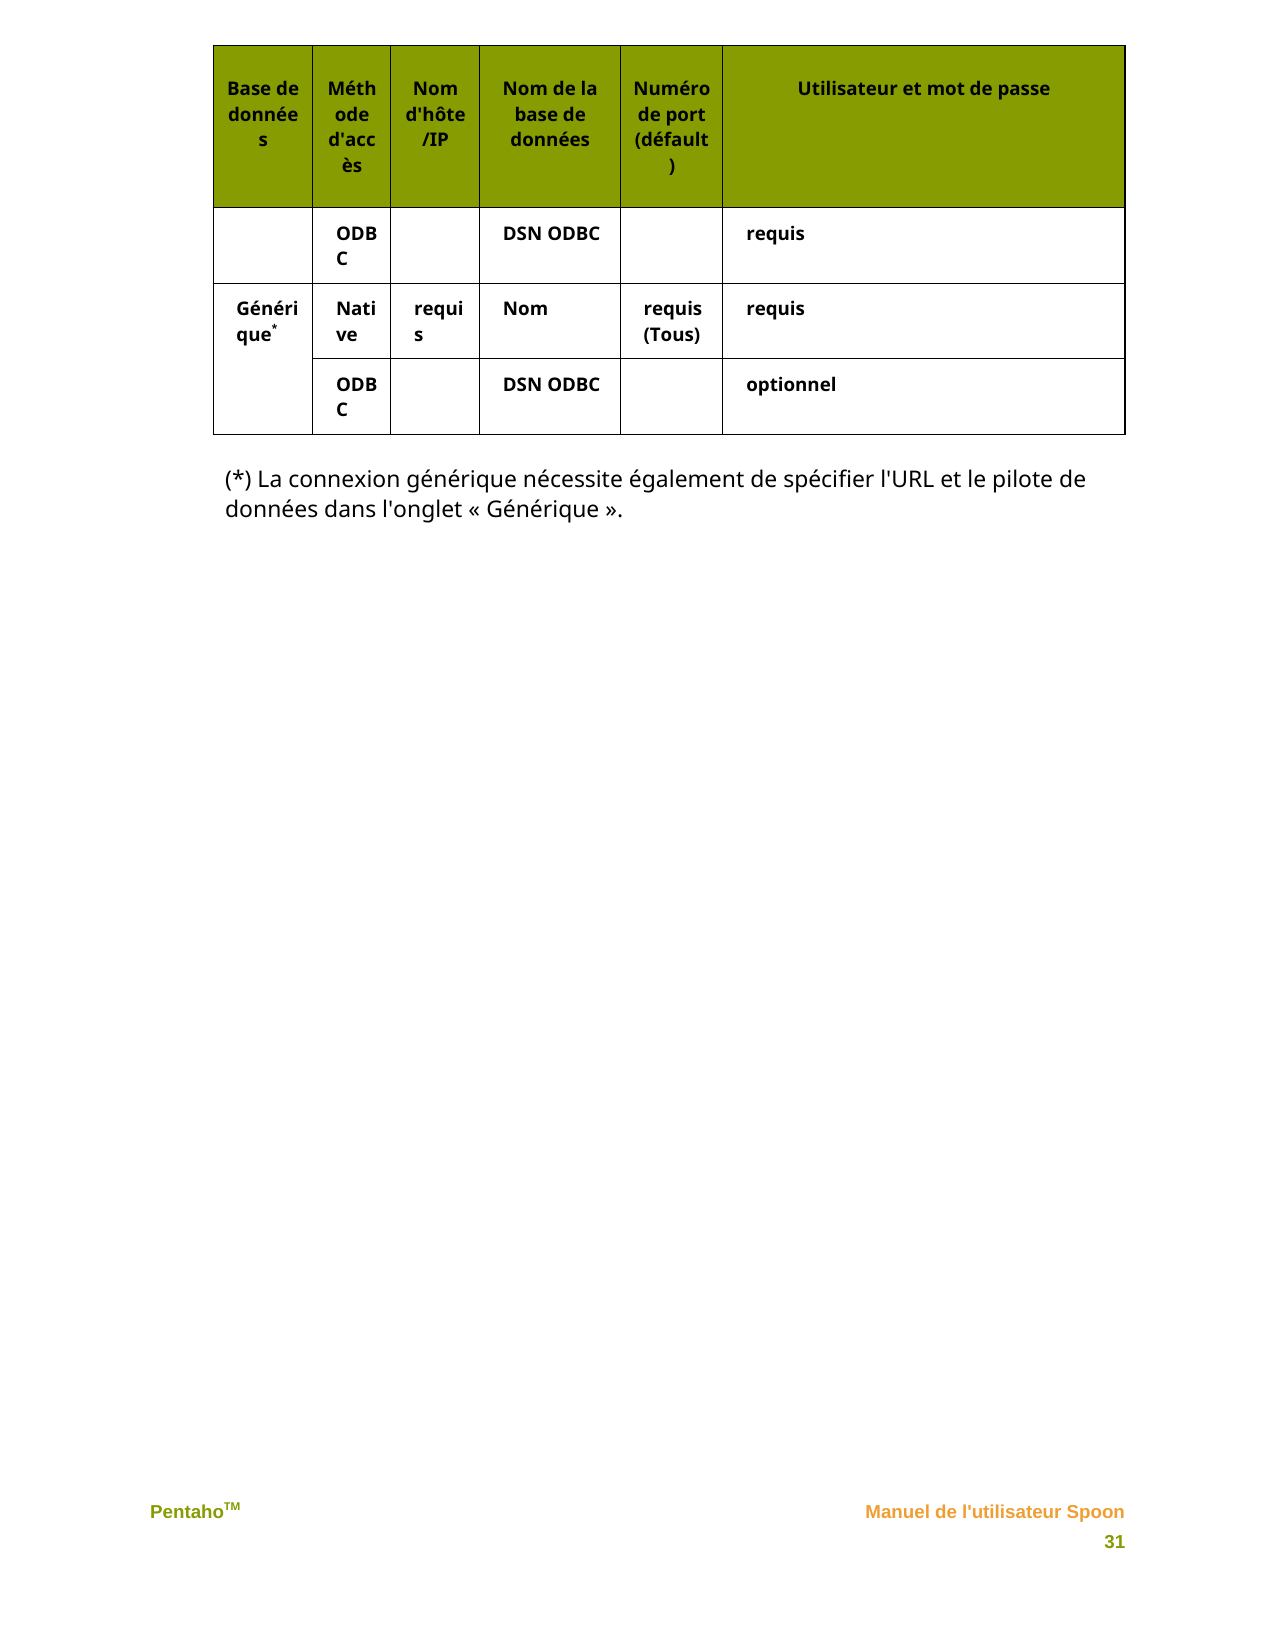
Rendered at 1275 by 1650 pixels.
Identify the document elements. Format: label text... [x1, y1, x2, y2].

table_cell [391, 359, 479, 434]
table_cell [621, 359, 722, 434]
table_header Nom [480, 284, 620, 358]
table_header Native [313, 284, 390, 358]
table_cell ODBC [313, 359, 390, 434]
table_cell ODBC [313, 208, 390, 283]
text (*) La connexion générique nécessite également de spécifier l'URL et le pilote de données dans l'onglet « Générique ». [225, 464, 1125, 523]
table_header Méthode d'accès [313, 46, 390, 207]
table_cell [214, 208, 312, 283]
table_header requis [391, 284, 479, 358]
table_cell optionnel [723, 359, 1124, 434]
table_cell requis [723, 208, 1124, 283]
table_header requis (Tous) [621, 284, 722, 358]
table_header Numéro de port (défault) [621, 46, 722, 207]
table_cell Générique* [214, 284, 312, 434]
table_header requis [723, 284, 1124, 358]
table_cell DSN ODBC [480, 208, 620, 283]
table_cell [621, 208, 722, 283]
table_header Utilisateur et mot de passe [723, 46, 1124, 207]
table_cell [391, 208, 479, 283]
table_header Nom de la base de données [480, 46, 620, 207]
table_header Nom d'hôte/IP [391, 46, 479, 207]
table_cell DSN ODBC [480, 359, 620, 434]
table_header Base de données [214, 46, 312, 207]
